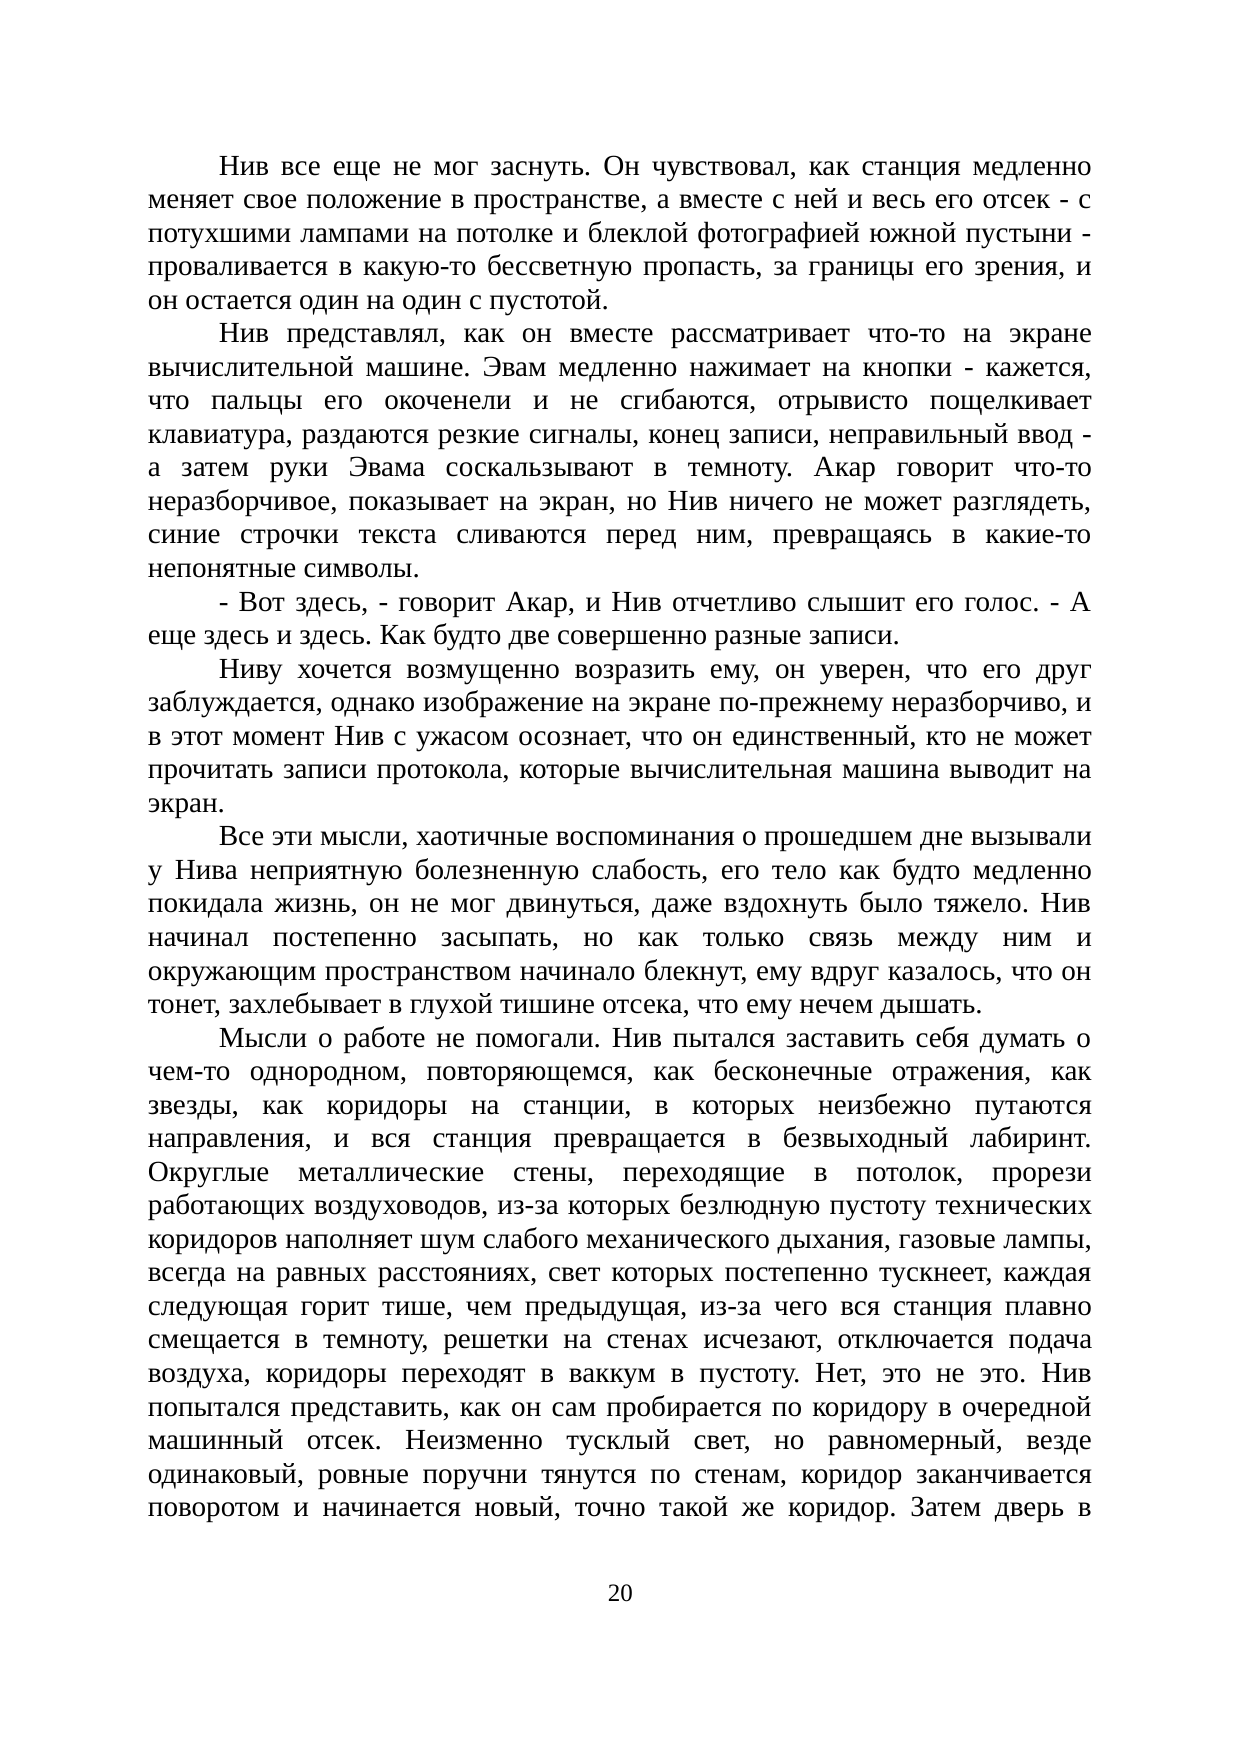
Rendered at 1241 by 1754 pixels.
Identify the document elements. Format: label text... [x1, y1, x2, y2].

text Ниву хочется возмущенно возразить ему, он уверен, что его друг заблуждается, однако изображение на экране по-прежнему неразборчиво, и в этот момент Нив с ужасом осознает, что он единственный, кто не может прочитать записи протокола, которые вычислительная машина выводит на экран. [148, 651, 1093, 818]
text Нив все еще не мог заснуть. Он чувствовал, как станция медленно меняет свое положение в пространстве, а вместе с ней и весь его отсек - с потухшими лампами на потолке и блеклой фотографией южной пустыни - проваливается в какую-то бессветную пропасть, за границы его зрения, и он остается один на один с пустотой. [148, 148, 1093, 315]
text Мысли о работе не помогали. Нив пытался заставить себя думать о чем-то однородном, повторяющемся, как бесконечные отражения, как звезды, как коридоры на станции, в которых неизбежно путаются направления, и вся станция превращается в безвыходный лабиринт. Округлые металлические стены, переходящие в потолок, прорези работающих воздуховодов, из-за которых безлюдную пустоту технических коридоров наполняет шум слабого механического дыхания, газовые лампы, всегда на равных расстояниях, свет которых постепенно тускнеет, каждая следующая горит тише, чем предыдущая, из-за чего вся станция плавно смещается в темноту, решетки на стенах исчезают, отключается подача воздуха, коридоры переходят в ваккум в пустоту. Нет, это не это. Нив попытался представить, как он сам пробирается по коридору в очередной машинный отсек. Неизменно тусклый свет, но равномерный, везде одинаковый, ровные поручни тянутся по стенам, коридор заканчивается поворотом и начинается новый, точно такой же коридор. Затем дверь в [148, 1020, 1093, 1523]
text Все эти мысли, хаотичные воспоминания о прошедшем дне вызывали у Нива неприятную болезненную слабость, его тело как будто медленно покидала жизнь, он не мог двинуться, даже вздохнуть было тяжело. Нив начинал постепенно засыпать, но как только связь между ним и окружающим пространством начинало блекнут, ему вдруг казалось, что он тонет, захлебывает в глухой тишине отсека, что ему нечем дышать. [148, 818, 1093, 1020]
text Нив представлял, как он вместе рассматривает что-то на экране вычислительной машине. Эвам медленно нажимает на кнопки - кажется, что пальцы его окоченели и не сгибаются, отрывисто пощелкивает клавиатура, раздаются резкие сигналы, конец записи, неправильный ввод - а затем руки Эвама соскальзывают в темноту. Акар говорит что-то неразборчивое, показывает на экран, но Нив ничего не может разглядеть, синие строчки текста сливаются перед ним, превращаясь в какие-то непонятные символы. [148, 315, 1093, 584]
text - Вот здесь, - говорит Акар, и Нив отчетливо слышит его голос. - А еще здесь и здесь. Как будто две совершенно разные записи. [148, 584, 1093, 651]
